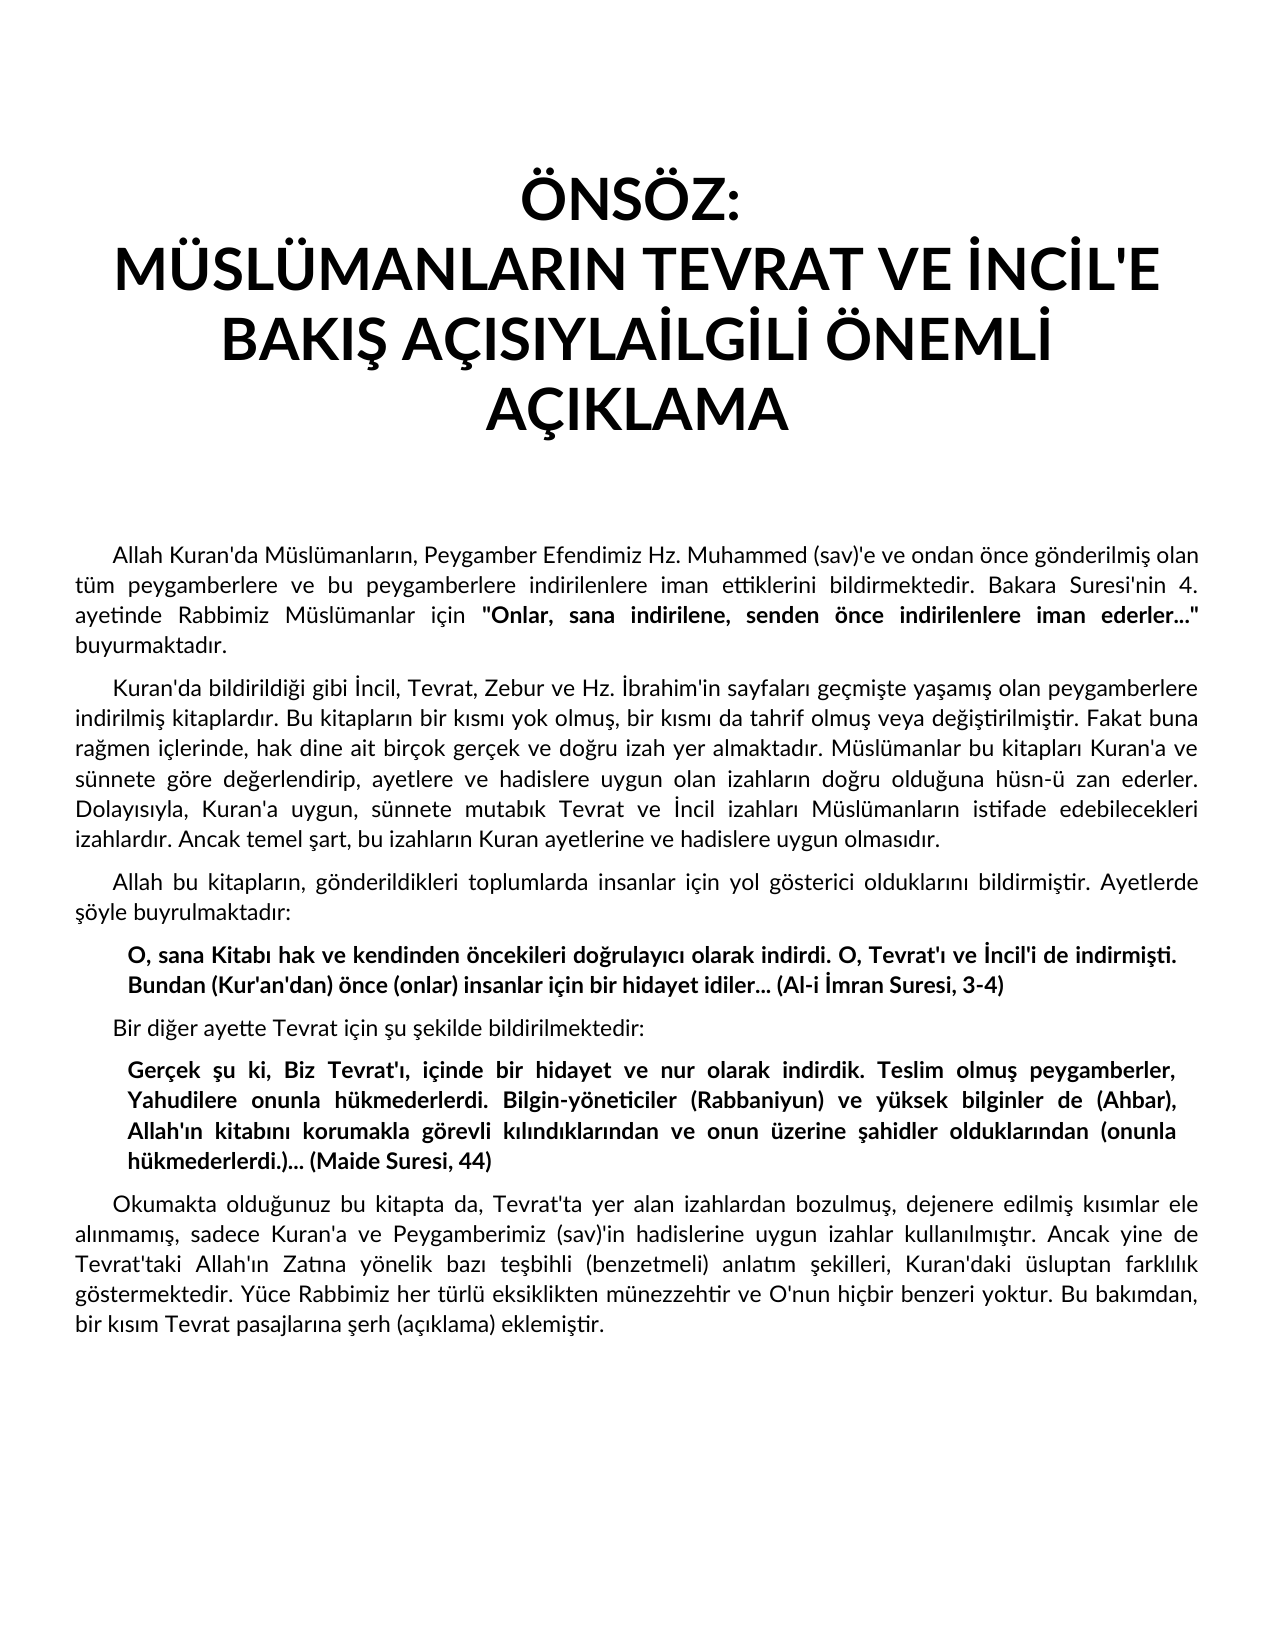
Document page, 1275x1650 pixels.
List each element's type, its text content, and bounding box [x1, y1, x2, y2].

text Kuran'da bildirildiği gibi İncil, Tevrat, Zebur ve Hz. İbrahim'in sayfaları geçmişte yaşamış olan peygamberlere indirilmiş kitaplardır. Bu kitapların bir kısmı yok olmuş, bir kısmı da tahrif olmuş veya değiştirilmiştir. Fakat buna rağmen içlerinde, hak dine ait birçok gerçek ve doğru izah yer almaktadır. Müslümanlar bu kitapları Kuran'a ve sünnete göre değerlendirip, ayetlere ve hadislere uygun olan izahların doğru olduğuna hüsn-ü zan ederler. Dolayısıyla, Kuran'a uygun, sünnete mutabık Tevrat ve İncil izahları Müslümanların istifade edebilecekleri izahlardır. Ancak temel şart, bu izahların Kuran ayetlerine ve hadislere uygun olmasıdır. [75, 674, 1200, 852]
text Bir diğer ayette Tevrat için şu şekilde bildirilmektedir: [75, 1013, 1200, 1041]
text Allah Kuran'da Müslümanların, Peygamber Efendimiz Hz. Muhammed (sav)'e ve ondan önce gönderilmiş olan tüm peygamberlere ve bu peygamberlere indirilenlere iman ettiklerini bildirmektedir. Bakara Suresi'nin 4. ayetinde Rabbimiz Müslümanlar için "Onlar, sana indirilene, senden önce indirilenlere iman ederler..." buyurmaktadır. [75, 540, 1200, 658]
text Allah bu kitapların, gönderildikleri toplumlarda insanlar için yol gösterici olduklarını bildirmiştir. Ayetlerde şöyle buyrulmaktadır: [75, 867, 1200, 925]
text Okumakta olduğunuz bu kitapta da, Tevrat'ta yer alan izahlardan bozulmuş, dejenere edilmiş kısımlar ele alınmamış, sadece Kuran'a ve Peygamberimiz (sav)'in hadislerine uygun izahlar kullanılmıştır. Ancak yine de Tevrat'taki Allah'ın Zatına yönelik bazı teşbihli (benzetmeli) anlatım şekilleri, Kuran'daki üsluptan farklılık göstermektedir. Yüce Rabbimiz her türlü eksiklikten münezzehtir ve O'nun hiçbir benzeri yoktur. Bu bakımdan, bir kısım Tevrat pasajlarına şerh (açıklama) eklemiştir. [75, 1189, 1200, 1338]
text O, sana Kitabı hak ve kendinden öncekileri doğrulayıcı olarak indirdi. O, Tevrat'ı ve İncil'i de indirmişti. Bundan (Kur'an'dan) önce (onlar) insanlar için bir hidayet idiler... (Al-i İmran Suresi, 3-4) [127, 940, 1177, 998]
subtitle ÖNSÖZ: MÜSLÜMANLARIN TEVRAT VE İNCİL'E BAKIŞ AÇISIYLA İLGİLİ ÖNEMLİ AÇIKLAMA [75, 162, 1200, 442]
text Gerçek şu ki, Biz Tevrat'ı, içinde bir hidayet ve nur olarak indirdik. Teslim olmuş peygamberler, Yahudilere onunla hükmederlerdi. Bilgin-yöneticiler (Rabbaniyun) ve yüksek bilginler de (Ahbar), Allah'ın kitabını korumakla görevli kılındıklarından ve onun üzerine şahidler olduklarından (onunla hükmederlerdi.)... (Maide Suresi, 44) [127, 1056, 1177, 1174]
